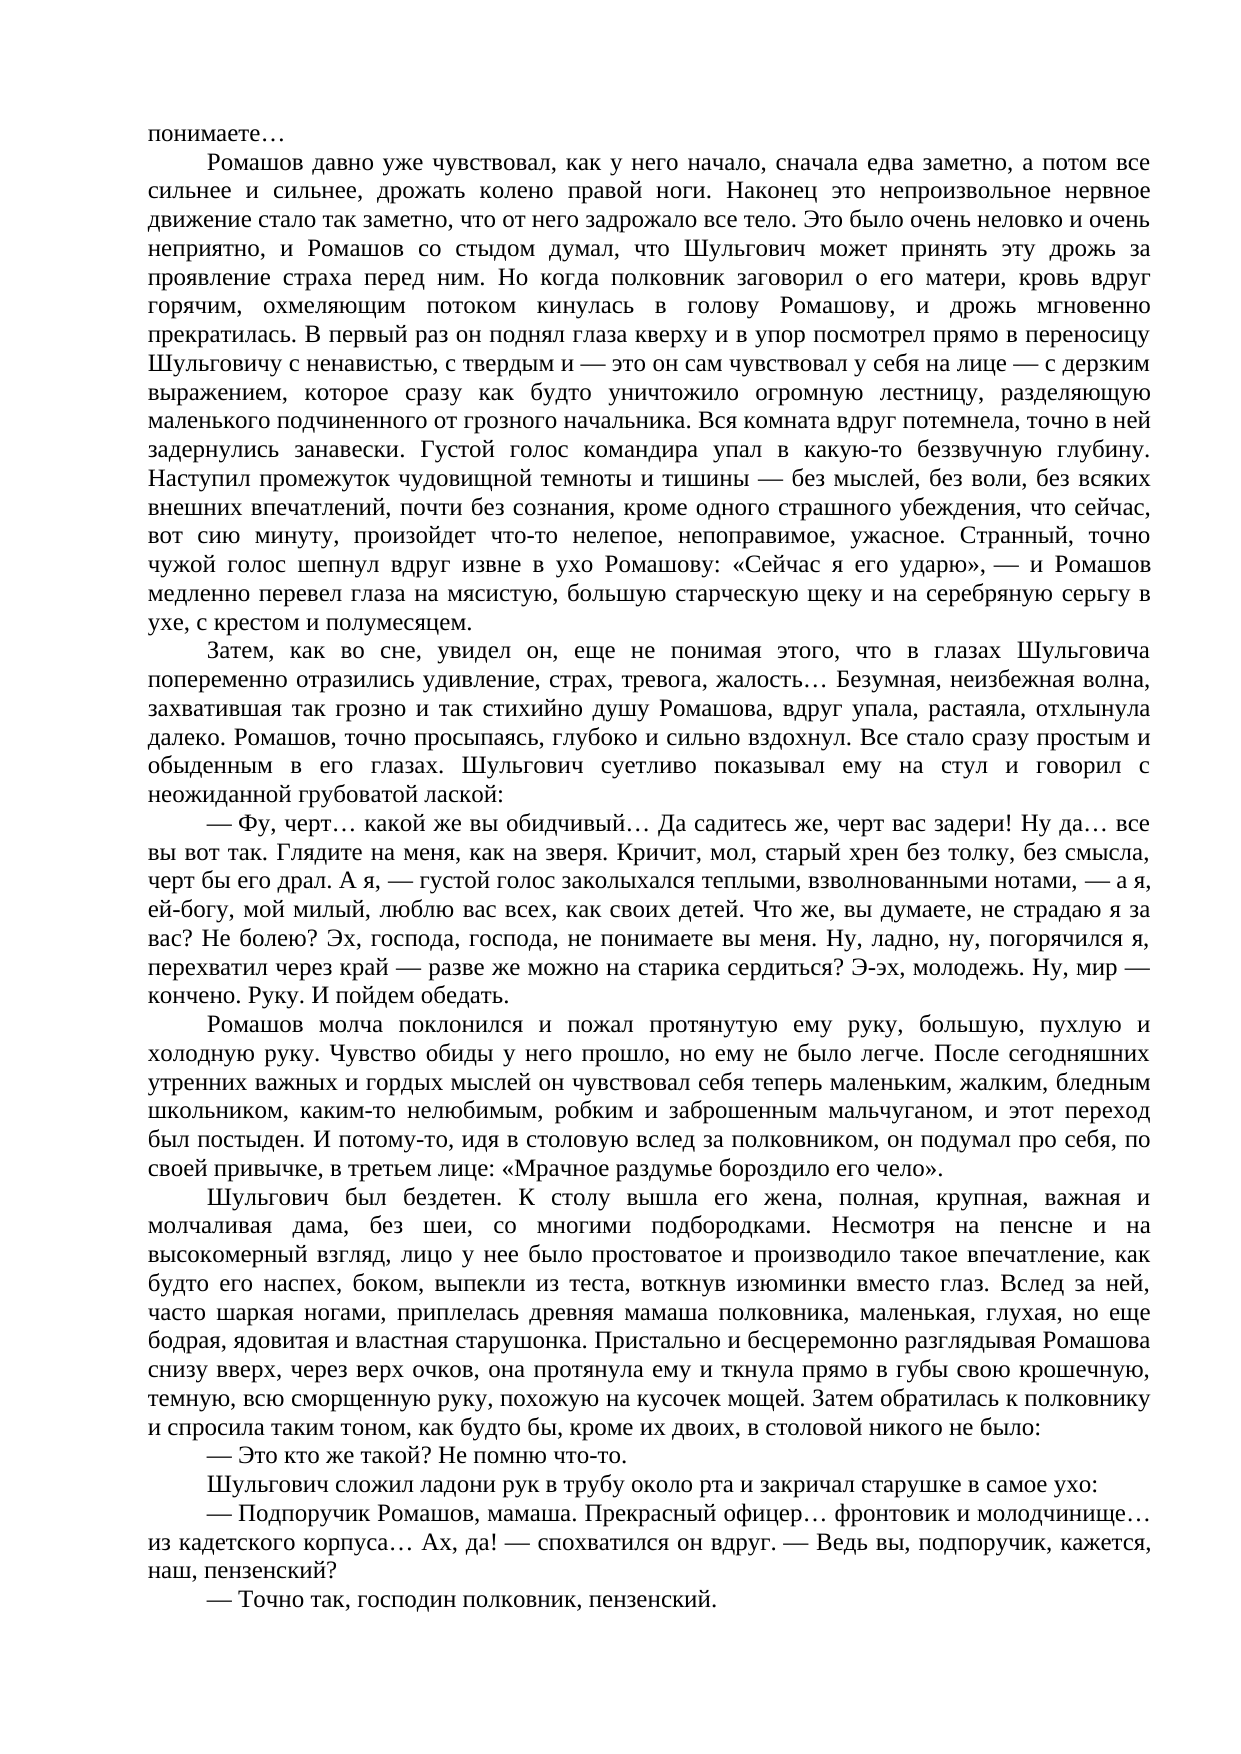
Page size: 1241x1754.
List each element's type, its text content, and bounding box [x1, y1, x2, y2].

text — Фу, черт… какой же вы обидчивый… Да садитесь же, черт вас задери! Ну да… все вы вот так. Глядите на меня, как на зверя. Кричит, мол, старый хрен без толку, без смысла, черт бы его драл. А я, — густой голос заколыхался теплыми, взволнованными нотами, — а я, ей-богу, мой милый, люблю вас всех, как своих детей. Что же, вы думаете, не страдаю я за вас? Не болею? Эх, господа, господа, не понимаете вы меня. Ну, ладно, ну, погорячился я, перехватил через край — разве же можно на старика сердиться? Э-эх, молодежь. Ну, мир — кончено. Руку. И пойдем обедать. [148, 808, 1152, 1009]
text — Это кто же такой? Не помню что-то. [148, 1441, 1152, 1469]
text Ромашов молча поклонился и пожал протянутую ему руку, большую, пухлую и холодную руку. Чувство обиды у него прошло, но ему не было легче. После сегодняшних утренних важных и гордых мыслей он чувствовал себя теперь маленьким, жалким, бледным школьником, каким-то нелюбимым, робким и заброшенным мальчуганом, и этот переход был постыден. И потому-то, идя в столовую вслед за полковником, он подумал про себя, по своей привычке, в третьем лице: «Мрачное раздумье бороздило его чело». [148, 1009, 1152, 1182]
text Затем, как во сне, увидел он, еще не понимая этого, что в глазах Шульговича попеременно отразились удивление, страх, тревога, жалость… Безумная, неизбежная волна, захватившая так грозно и так стихийно душу Ромашова, вдруг упала, растаяла, отхлынула далеко. Ромашов, точно просыпаясь, глубоко и сильно вздохнул. Все стало сразу простым и обыденным в его глазах. Шульгович суетливо показывал ему на стул и говорил с неожиданной грубоватой лаской: [148, 636, 1152, 808]
text — Подпоручик Ромашов, мамаша. Прекрасный офицер… фронтовик и молодчинище… из кадетского корпуса… Ах, да! — спохватился он вдруг. — Ведь вы, подпоручик, кажется, наш, пензенский? [148, 1498, 1152, 1584]
text — Точно так, господин полковник, пензенский. [148, 1584, 1152, 1613]
text Ромашов давно уже чувствовал, как у него начало, сначала едва заметно, а потом все сильнее и сильнее, дрожать колено правой ноги. Наконец это непроизвольное нервное движение стало так заметно, что от него задрожало все тело. Это было очень неловко и очень неприятно, и Ромашов со стыдом думал, что Шульгович может принять эту дрожь за проявление страха перед ним. Но когда полковник заговорил о его матери, кровь вдруг горячим, охмеляющим потоком кинулась в голову Ромашову, и дрожь мгновенно прекратилась. В первый раз он поднял глаза кверху и в упор посмотрел прямо в переносицу Шульговичу с ненавистью, с твердым и — это он сам чувствовал у себя на лице — с дерзким выражением, которое сразу как будто уничтожило огромную лестницу, разделяющую маленького подчиненного от грозного начальника. Вся комната вдруг потемнела, точно в ней задернулись занавески. Густой голос командира упал в какую-то беззвучную глубину. Наступил промежуток чудовищной темноты и тишины — без мыслей, без воли, без всяких внешних впечатлений, почти без сознания, кроме одного страшного убеждения, что сейчас, вот сию минуту, произойдет что-то нелепое, непоправимое, ужасное. Странный, точно чужой голос шепнул вдруг извне в ухо Ромашову: «Сейчас я его ударю», — и Ромашов медленно перевел глаза на мясистую, большую старческую щеку и на серебряную серьгу в ухе, с крестом и полумесяцем. [148, 147, 1152, 636]
text Шульгович был бездетен. К столу вышла его жена, полная, крупная, важная и молчаливая дама, без шеи, со многими подбородками. Несмотря на пенсне и на высокомерный взгляд, лицо у нее было простоватое и производило такое впечатление, как будто его наспех, боком, выпекли из теста, воткнув изюминки вместо глаз. Вслед за ней, часто шаркая ногами, приплелась древняя мамаша полковника, маленькая, глухая, но еще бодрая, ядовитая и властная старушонка. Пристально и бесцеремонно разглядывая Ромашова снизу вверх, через верх очков, она протянула ему и ткнула прямо в губы свою крошечную, темную, всю сморщенную руку, похожую на кусочек мощей. Затем обратилась к полковнику и спросила таким тоном, как будто бы, кроме их двоих, в столовой никого не было: [148, 1182, 1152, 1441]
text понимаете… [148, 118, 1152, 147]
text Шульгович сложил ладони рук в трубу около рта и закричал старушке в самое ухо: [148, 1469, 1152, 1498]
